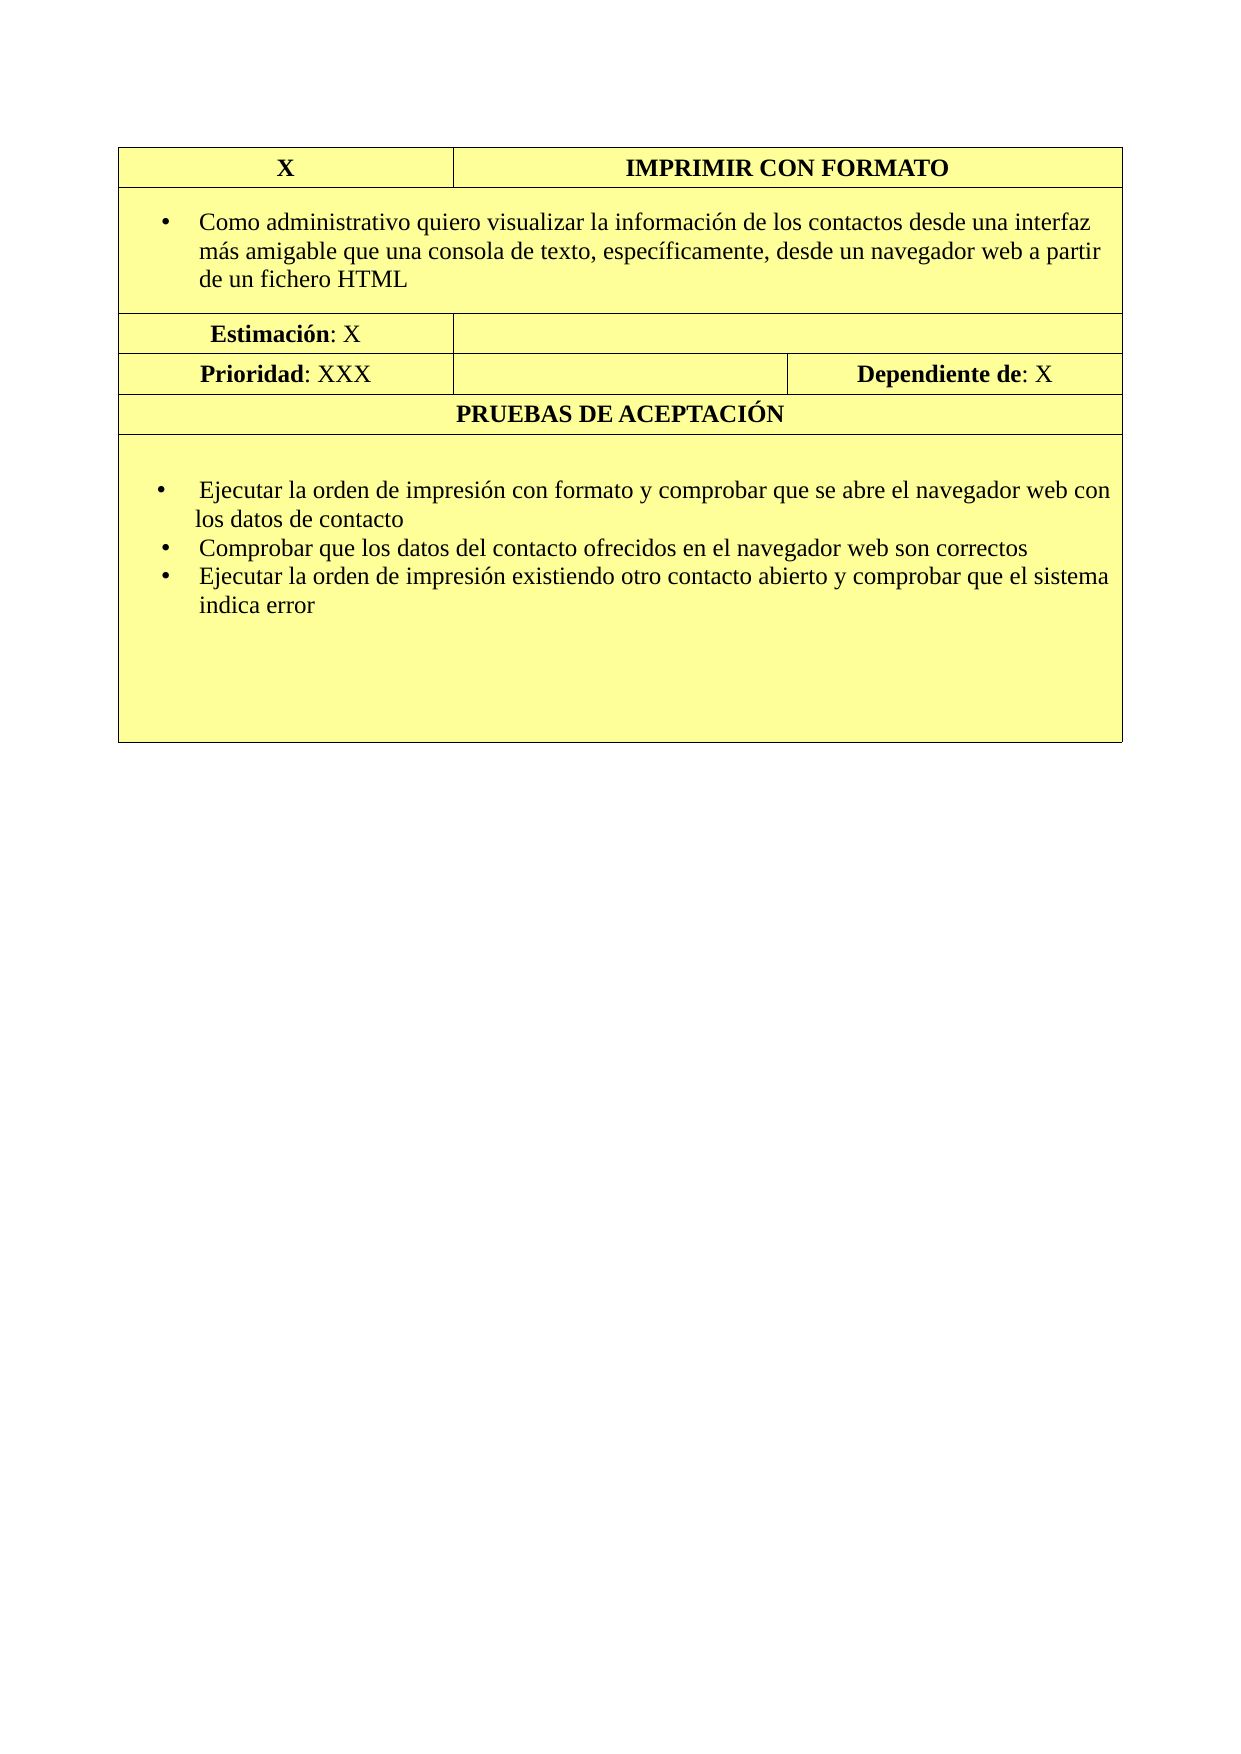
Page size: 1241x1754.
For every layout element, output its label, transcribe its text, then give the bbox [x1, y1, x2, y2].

table_cell [454, 354, 787, 394]
table_header X [119, 148, 453, 187]
table_cell Estimación: X [119, 314, 453, 353]
table_cell Como administrativo quiero visualizar la información de los contactos desde una interfaz más amigable que una consola de texto, específicamente, desde un navegador web a partir de un fichero HTML [119, 188, 1122, 313]
table_header IMPRIMIR CON FORMATO [454, 148, 1122, 187]
table_cell Dependiente de: X [788, 354, 1122, 394]
table_cell [454, 314, 1122, 353]
table_cell Ejecutar la orden de impresión con formato y comprobar que se abre el navegador web con los datos de contacto Comprobar que los datos del contacto ofrecidos en el navegador web son correctos Ejecutar la orden de impresión existiendo otro contacto abierto y comprobar que el sistema indica error [119, 435, 1122, 742]
table_cell PRUEBAS DE ACEPTACIÓN [119, 395, 1122, 434]
table_cell Prioridad: XXX [119, 354, 453, 394]
